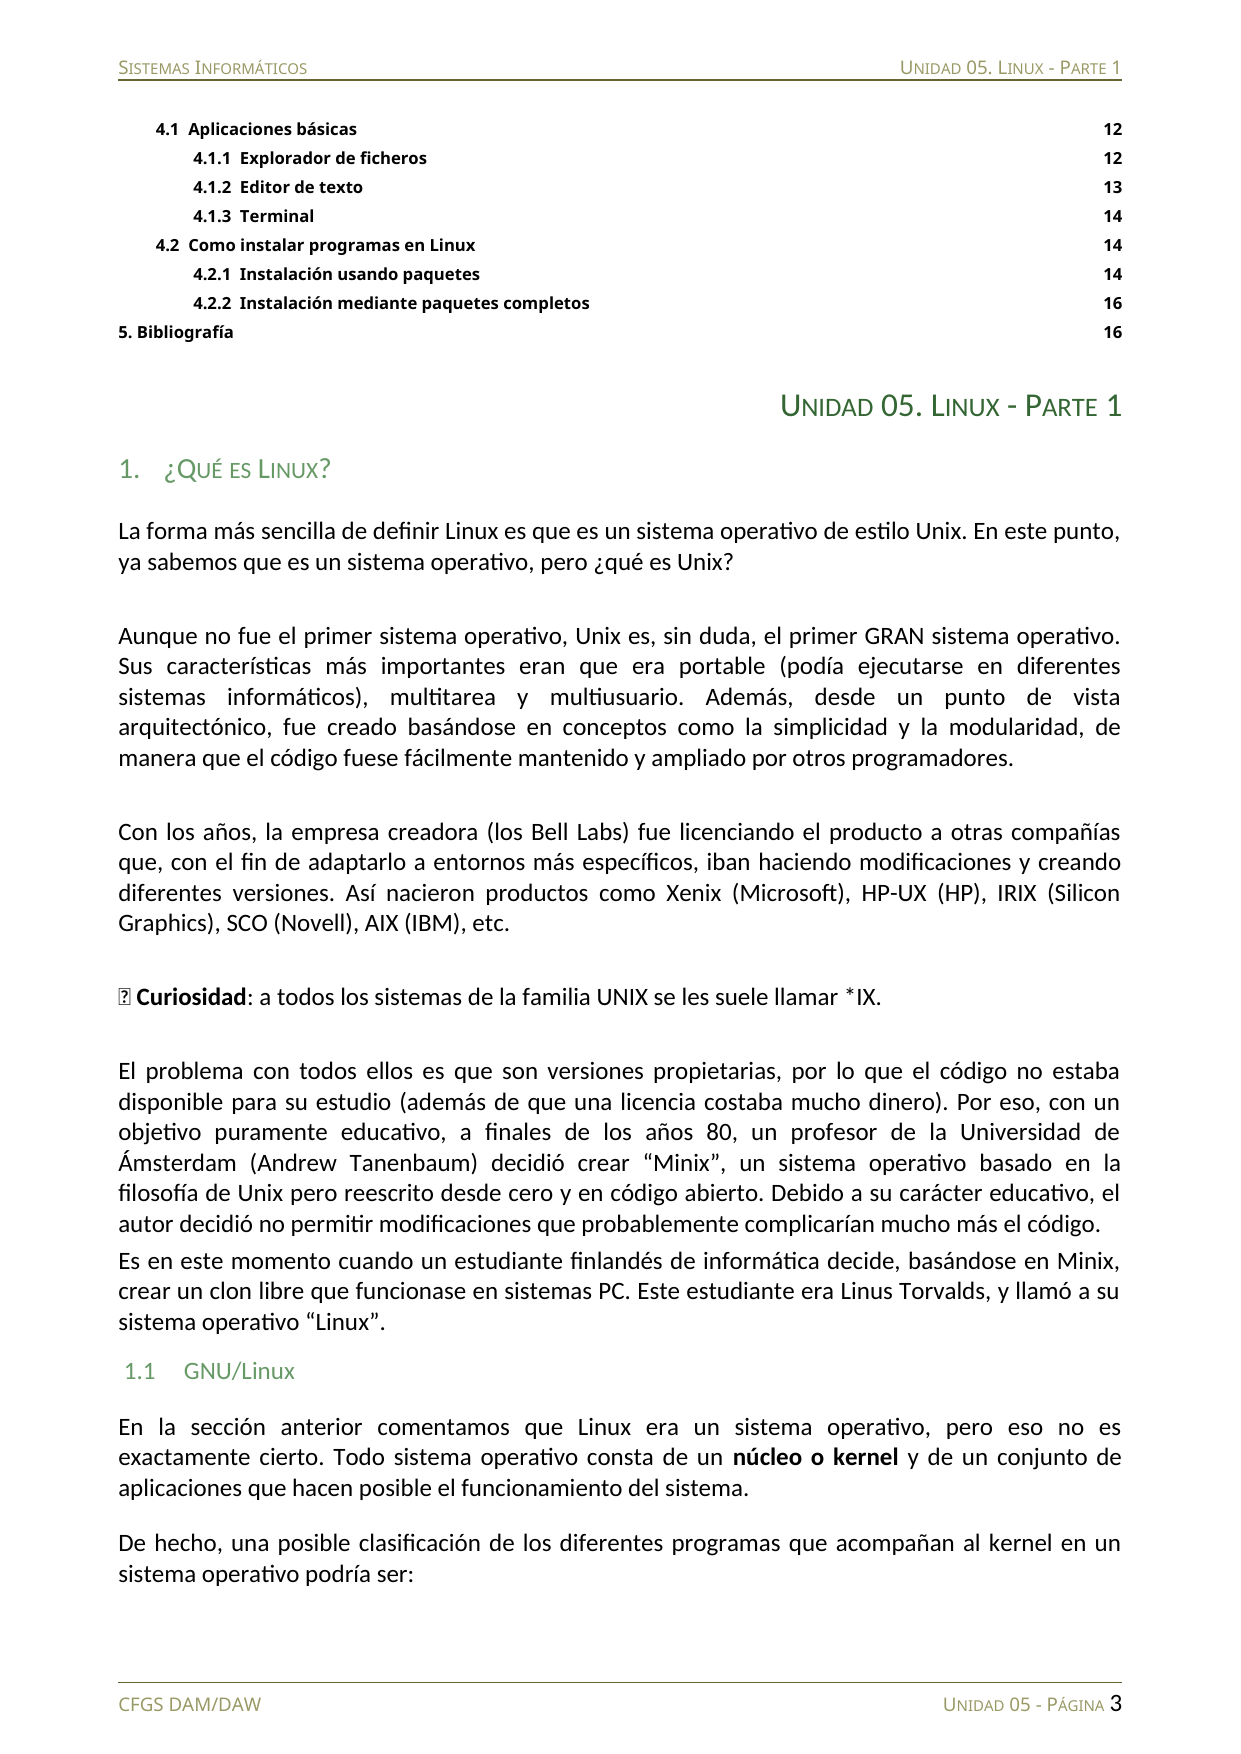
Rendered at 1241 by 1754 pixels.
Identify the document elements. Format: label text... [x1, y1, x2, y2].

text Aunque no fue el primer sistema operativo, Unix es, sin duda, el primer GRAN sistema operativo. Sus características más importantes eran que era portable (podía ejecutarse en diferentes sistemas informáticos), multitarea y multiusuario. Además, desde un punto de vista arquitectónico, fue creado basándose en conceptos como la simplicidad y la modularidad, de manera que el código fuese fácilmente mantenido y ampliado por otros programadores. [118, 620, 1122, 772]
text 4.1.3 Terminal 14 [193, 205, 1122, 228]
text 4.1.1 Explorador de ficheros 12 [193, 147, 1122, 170]
text El problema con todos ellos es que son versiones propietarias, por lo que el código no estaba disponible para su estudio (además de que una licencia costaba mucho dinero). Por eso, con un objetivo puramente educativo, a finales de los años 80, un profesor de la Universidad de Ámsterdam (Andrew Tanenbaum) decidió crear “Minix”, un sistema operativo basado en la filosofía de Unix pero reescrito desde cero y en código abierto. Debido a su carácter educativo, el autor decidió no permitir modificaciones que probablemente complicarían mucho más el código. [118, 1055, 1122, 1238]
text 4.1.2 Editor de texto 13 [193, 176, 1122, 199]
text 💬 Curiosidad: a todos los sistemas de la familia UNIX se les suele llamar *IX. [118, 981, 1122, 1012]
text 4.2.2 Instalación mediante paquetes completos 16 [193, 292, 1122, 314]
text 5. Bibliografía 16 [118, 321, 1122, 343]
text 4.1 Aplicaciones básicas 12 [156, 118, 1122, 141]
text Con los años, la empresa creadora (los Bell Labs) fue licenciando el producto a otras compañías que, con el fin de adaptarlo a entornos más específicos, iban haciendo modificaciones y creando diferentes versiones. Así nacieron productos como Xenix (Microsoft), HP-UX (HP), IRIX (Silicon Graphics), SCO (Novell), AIX (IBM), etc. [118, 816, 1122, 938]
text Unidad 05. Linux - Parte 1 [118, 384, 1122, 425]
text De hecho, una posible clasificación de los diferentes programas que acompañan al kernel en un sistema operativo podría ser: [118, 1527, 1122, 1588]
text Es en este momento cuando un estudiante finlandés de informática decide, basándose en Minix, crear un clon libre que funcionase en sistemas PC. Este estudiante era Linus Torvalds, y llamó a su sistema operativo “Linux”. [118, 1245, 1122, 1337]
text En la sección anterior comentamos que Linux era un sistema operativo, pero eso no es exactamente cierto. Todo sistema operativo consta de un núcleo o kernel y de un conjunto de aplicaciones que hacen posible el funcionamiento del sistema. [118, 1411, 1122, 1502]
subtitle GNU/Linux [118, 1355, 1122, 1386]
text 4.2.1 Instalación usando paquetes 14 [193, 263, 1122, 286]
subtitle ¿Qué es Linux? [118, 450, 1122, 485]
text 4.2 Como instalar programas en Linux 14 [156, 234, 1122, 257]
text La forma más sencilla de definir Linux es que es un sistema operativo de estilo Unix. En este punto, ya sabemos que es un sistema operativo, pero ¿qué es Unix? [118, 515, 1122, 576]
